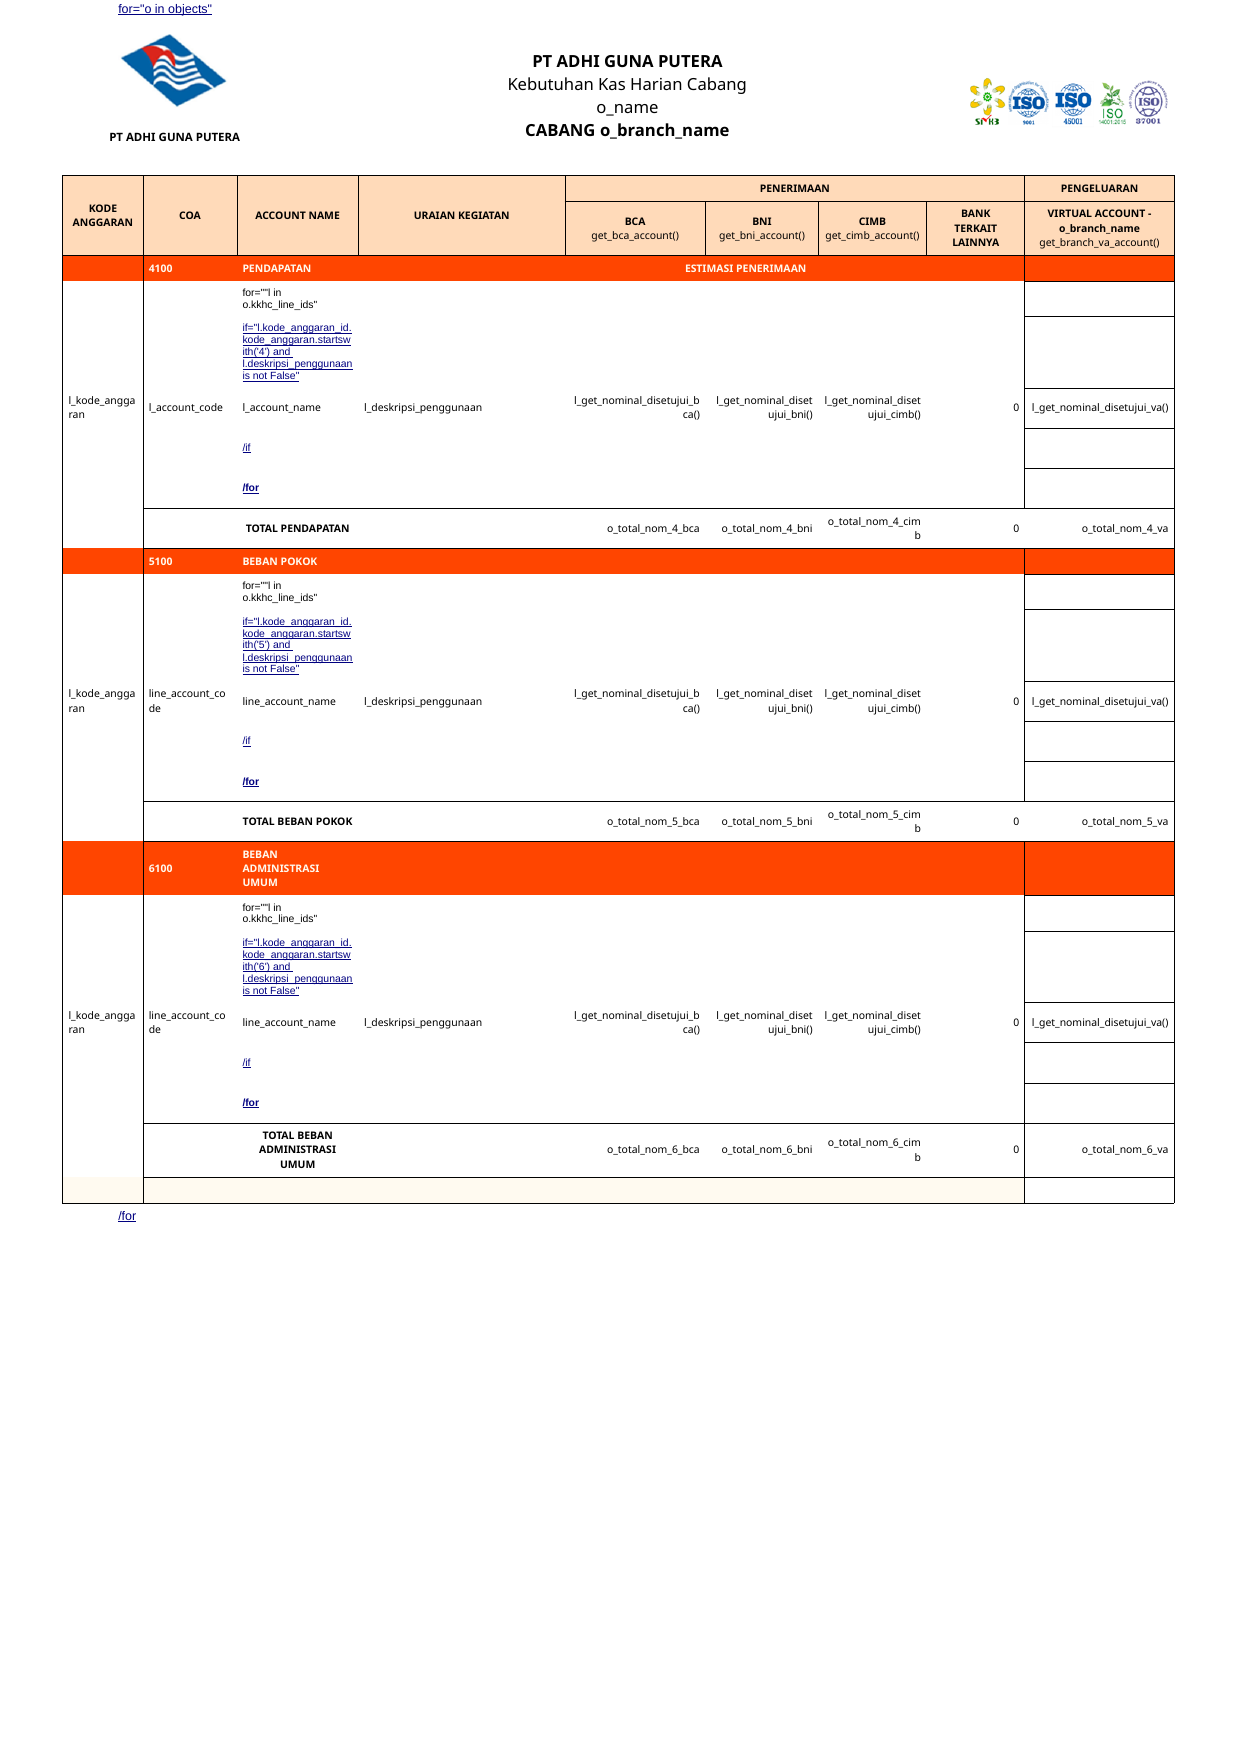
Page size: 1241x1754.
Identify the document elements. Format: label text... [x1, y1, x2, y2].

table_cell [1025, 256, 1174, 281]
table_cell [144, 761, 237, 801]
table_cell /for [237, 1083, 358, 1123]
table_cell [705, 316, 818, 388]
table_cell [63, 508, 143, 548]
table_cell [1025, 842, 1174, 895]
table_cell [144, 281, 237, 316]
table_cell [1025, 610, 1174, 681]
table_cell l_get_nominal_disetujui_cimb() [818, 1002, 926, 1042]
table_cell [818, 609, 926, 681]
text /for [118, 1208, 1122, 1223]
table_cell [358, 895, 565, 931]
table_cell [565, 895, 705, 931]
table_cell if="l.kode_anggaran_id.kode_anggaran.startswith('4') and l.deskripsi_penggunaan is not False" [237, 316, 358, 388]
table_cell [358, 802, 565, 841]
table_cell l_get_nominal_disetujui_bni() [705, 388, 818, 428]
table_cell for=""l in o.kkhc_line_ids" [237, 281, 358, 316]
table_cell [926, 1178, 1024, 1203]
table_cell o_total_nom_5_cimb [818, 802, 926, 841]
table_cell [705, 549, 818, 574]
table_cell [818, 895, 926, 931]
table_cell [358, 549, 565, 574]
table_cell [63, 574, 143, 609]
table_cell /for [237, 761, 358, 801]
table_cell [63, 721, 143, 761]
table_cell for=""l in o.kkhc_line_ids" [237, 895, 358, 931]
table_cell [926, 931, 1024, 1002]
table_cell [818, 721, 926, 761]
table_header PT ADHI GUNA PUTERA Kebutuhan Kas Harian Cabang o_name CABANG o_branch_name [295, 27, 960, 169]
table_cell [926, 281, 1024, 316]
table_cell /for [237, 468, 358, 508]
table_cell if="l.kode_anggaran_id.kode_anggaran.startswith('5') and l.deskripsi_penggunaan is not False" [237, 609, 358, 681]
table_cell [144, 509, 237, 548]
table_cell [63, 281, 143, 316]
table_cell [63, 931, 143, 1002]
table_cell [144, 895, 237, 931]
table_cell [926, 1042, 1024, 1082]
table_cell PENDAPATAN [237, 256, 358, 281]
table_cell [63, 468, 143, 508]
table_cell [358, 1083, 565, 1123]
table_header ACCOUNT NAME [238, 176, 358, 255]
table_cell o_total_nom_6_cimb [818, 1124, 926, 1177]
table_cell l_kode_anggaran [63, 681, 143, 721]
table_cell [818, 761, 926, 801]
table_cell [358, 1042, 565, 1082]
table_cell l_get_nominal_disetujui_bni() [705, 1002, 818, 1042]
table_cell [818, 316, 926, 388]
table_cell [63, 761, 143, 801]
table_cell [565, 468, 705, 508]
table_cell [818, 468, 926, 508]
table_cell [144, 574, 237, 609]
table_cell [926, 574, 1024, 609]
table_header COA [144, 176, 237, 255]
table_cell o_total_nom_4_va [1025, 509, 1174, 548]
table_cell [63, 256, 143, 281]
table_cell [565, 721, 705, 761]
table_cell line_account_code [144, 1002, 237, 1042]
table_cell [565, 931, 705, 1002]
table_cell VIRTUAL ACCOUNT - o_branch_name get_branch_va_account() [1025, 202, 1174, 255]
table_cell l_deskripsi_penggunaan [358, 1002, 565, 1042]
table_cell [818, 574, 926, 609]
table_cell [705, 931, 818, 1002]
table_cell [63, 428, 143, 468]
table_cell l_deskripsi_penggunaan [358, 681, 565, 721]
table_cell [63, 316, 143, 388]
table_cell [926, 842, 1024, 895]
table_cell [1025, 549, 1174, 574]
table_cell [1025, 1178, 1174, 1203]
table_cell [144, 1042, 237, 1082]
table_cell 0 [926, 802, 1024, 841]
table_cell BANK TERKAIT LAINNYA [927, 202, 1024, 255]
table_cell [565, 1178, 705, 1203]
table_header [66, 22, 289, 175]
table_cell o_total_nom_6_bca [565, 1124, 705, 1177]
table_cell [358, 609, 565, 681]
table_cell [818, 428, 926, 468]
table_cell line_account_code [144, 681, 237, 721]
table_cell l_get_nominal_disetujui_cimb() [818, 681, 926, 721]
table_cell l_get_nominal_disetujui_va() [1025, 389, 1174, 428]
table_cell line_account_name [237, 681, 358, 721]
table_cell [565, 549, 705, 574]
table_cell [705, 1178, 818, 1203]
table_cell [63, 1177, 143, 1203]
table_cell [565, 609, 705, 681]
table_cell ESTIMASI PENERIMAAN [565, 256, 926, 281]
picture [964, 76, 1170, 128]
table_cell [565, 281, 705, 316]
table_header KODE ANGGARAN [63, 176, 143, 255]
table_cell o_total_nom_5_va [1025, 802, 1174, 841]
table_cell 6100 [144, 842, 237, 895]
table_cell [358, 1178, 565, 1203]
table_cell [358, 468, 565, 508]
table_cell [144, 1124, 237, 1177]
table_cell [926, 1083, 1024, 1123]
table_cell [1025, 1084, 1174, 1123]
table_cell [818, 1042, 926, 1082]
table_cell [358, 281, 565, 316]
table_cell [818, 1083, 926, 1123]
table_cell [705, 281, 818, 316]
table_cell [818, 549, 926, 574]
table_cell [63, 1083, 143, 1123]
table_cell 0 [926, 509, 1024, 548]
table_cell [565, 428, 705, 468]
table_cell [144, 802, 237, 841]
table_cell TOTAL BEBAN ADMINISTRASI UMUM [237, 1124, 358, 1177]
table_cell line_account_name [237, 1002, 358, 1042]
table_cell [1025, 932, 1174, 1002]
table_cell [144, 468, 237, 508]
table_cell [926, 549, 1024, 574]
table_cell [705, 468, 818, 508]
table_cell [358, 721, 565, 761]
table_header [960, 27, 1172, 169]
table_cell l_get_nominal_disetujui_bca() [565, 388, 705, 428]
table_cell if="l.kode_anggaran_id.kode_anggaran.startswith('6') and l.deskripsi_penggunaan is not False" [237, 931, 358, 1002]
table_cell l_get_nominal_disetujui_va() [1025, 1003, 1174, 1042]
table_cell 0 [926, 1124, 1024, 1177]
table_cell [63, 895, 143, 931]
table_cell [565, 1042, 705, 1082]
table_cell [818, 281, 926, 316]
table_cell [705, 574, 818, 609]
table_cell [926, 256, 1024, 281]
table_cell [926, 428, 1024, 468]
table_cell [705, 761, 818, 801]
table_cell [358, 256, 565, 281]
table_cell o_total_nom_6_va [1025, 1124, 1174, 1177]
table_cell [144, 1083, 237, 1123]
table_cell [63, 1042, 143, 1082]
table_cell l_kode_anggaran [63, 1002, 143, 1042]
table_cell o_total_nom_4_bca [565, 509, 705, 548]
table_cell [926, 721, 1024, 761]
table_cell [818, 842, 926, 895]
table_header PT ADHI GUNA PUTERA [71, 27, 278, 167]
table_cell o_total_nom_5_bni [705, 802, 818, 841]
table_cell [705, 721, 818, 761]
table_cell [63, 801, 143, 841]
table_cell l_get_nominal_disetujui_bca() [565, 1002, 705, 1042]
table_cell l_get_nominal_disetujui_cimb() [818, 388, 926, 428]
table_cell [358, 316, 565, 388]
table_cell [926, 468, 1024, 508]
table_cell /if [237, 721, 358, 761]
table_cell [358, 842, 565, 895]
table_cell l_get_nominal_disetujui_va() [1025, 682, 1174, 721]
table_cell 0 [926, 681, 1024, 721]
table_cell BCA get_bca_account() [566, 202, 705, 255]
table_cell for=""l in o.kkhc_line_ids" [237, 574, 358, 609]
table_cell BEBAN ADMINISTRASI UMUM [237, 842, 358, 895]
table_cell TOTAL PENDAPATAN [237, 509, 358, 548]
table_cell [1025, 317, 1174, 388]
table_cell [358, 428, 565, 468]
table_cell [63, 1123, 143, 1177]
text for="o in objects" [118, 1, 1122, 16]
table_cell l_kode_anggaran [63, 388, 143, 428]
table_cell 0 [926, 1002, 1024, 1042]
table_cell [705, 895, 818, 931]
table_cell o_total_nom_4_cimb [818, 509, 926, 548]
table_cell [144, 1178, 237, 1203]
table_cell [705, 842, 818, 895]
table_cell [1025, 469, 1174, 508]
table_cell [926, 316, 1024, 388]
table_cell l_account_code [144, 388, 237, 428]
table_cell [1025, 282, 1174, 316]
table_cell [926, 761, 1024, 801]
table_cell [818, 1178, 926, 1203]
table_cell [705, 1083, 818, 1123]
table_cell [705, 609, 818, 681]
table_cell [144, 931, 237, 1002]
table_cell 5100 [144, 549, 237, 574]
table_cell TOTAL BEBAN POKOK [237, 802, 358, 841]
table_cell o_total_nom_6_bni [705, 1124, 818, 1177]
table_cell 4100 [144, 256, 237, 281]
table_header [54, 16, 1176, 1208]
table_cell /if [237, 1042, 358, 1082]
table_cell [818, 931, 926, 1002]
table_cell BNI get_bni_account() [706, 202, 818, 255]
table_cell l_get_nominal_disetujui_bca() [565, 681, 705, 721]
table_cell [565, 1083, 705, 1123]
table_cell [144, 721, 237, 761]
table_header PENGELUARAN [1025, 176, 1174, 201]
table_cell [1025, 429, 1174, 468]
table_cell l_account_name [237, 388, 358, 428]
table_cell [926, 895, 1024, 931]
table_header URAIAN KEGIATAN [359, 176, 565, 255]
table_cell [1025, 575, 1174, 609]
table_cell o_total_nom_5_bca [565, 802, 705, 841]
table_cell [1025, 722, 1174, 761]
table_cell [565, 316, 705, 388]
table_cell /if [237, 428, 358, 468]
table_cell [63, 548, 143, 574]
table_cell [358, 509, 565, 548]
table_cell [358, 931, 565, 1002]
table_cell [705, 428, 818, 468]
table_cell [565, 842, 705, 895]
table_cell [705, 1042, 818, 1082]
table_cell [358, 574, 565, 609]
table_cell l_deskripsi_penggunaan [358, 388, 565, 428]
table_header [289, 22, 1176, 175]
table_cell [144, 428, 237, 468]
table_cell l_get_nominal_disetujui_bni() [705, 681, 818, 721]
table_cell BEBAN POKOK [237, 549, 358, 574]
table_cell [1025, 896, 1174, 931]
table_cell [144, 609, 237, 681]
table_cell [1025, 1043, 1174, 1082]
table_cell [358, 761, 565, 801]
table_cell [1025, 762, 1174, 801]
table_cell [565, 761, 705, 801]
table_cell [358, 1124, 565, 1177]
table_header PENERIMAAN [566, 176, 1024, 201]
table_cell o_total_nom_4_bni [705, 509, 818, 548]
table_cell 0 [926, 388, 1024, 428]
table_cell [565, 574, 705, 609]
table_cell CIMB get_cimb_account() [819, 202, 926, 255]
table_cell [926, 609, 1024, 681]
table_cell [63, 841, 143, 895]
picture [115, 34, 232, 108]
table_cell [237, 1178, 358, 1203]
table_cell [63, 609, 143, 681]
table_cell [144, 316, 237, 388]
